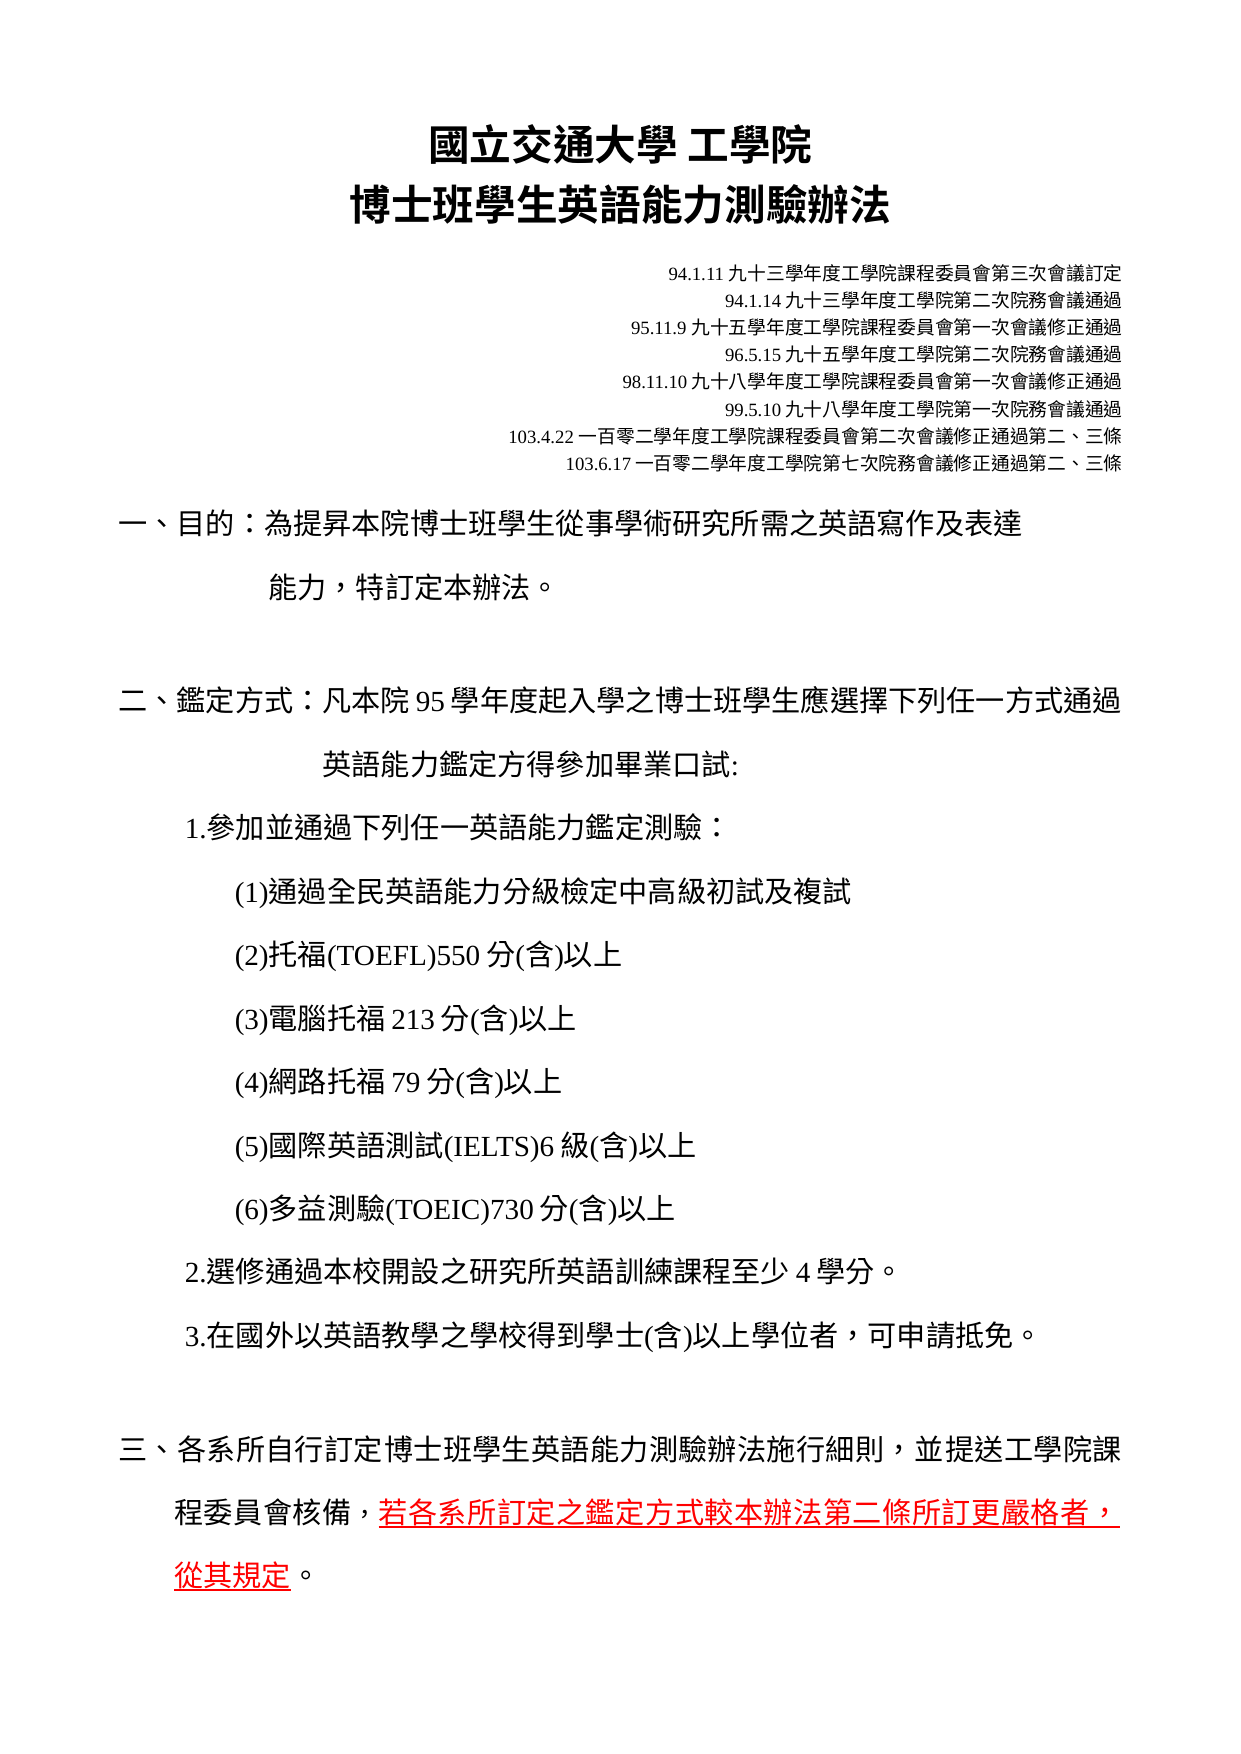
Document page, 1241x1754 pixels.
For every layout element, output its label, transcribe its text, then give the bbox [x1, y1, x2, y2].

text (1)通過全民英語能力分級檢定中高級初試及複試 [234, 868, 1159, 911]
text (6)多益測驗(TOEIC)730分(含)以上 [234, 1186, 1159, 1228]
text (3)電腦托福213分(含)以上 [234, 995, 1159, 1037]
text 103.4.22 一百零二學年度工學院課程委員會第二次會議修正通過第二、三條 [328, 421, 1122, 449]
text 2.選修通過本校開設之研究所英語訓練課程至少4學分。 [184, 1249, 1159, 1291]
text 能力，特訂定本辦法。 [268, 564, 1122, 607]
text 三、各系所自行訂定博士班學生英語能力測驗辦法施行細則，並提送工學院課程委員會核備，若各系所訂定之鑑定方式較本辦法第二條所訂更嚴格者，從其規定。 [118, 1426, 1122, 1595]
text 96.5.15九十五學年度工學院第二次院務會議通過 [328, 340, 1122, 367]
text 98.11.10九十八學年度工學院課程委員會第一次會議修正通過 [328, 367, 1122, 394]
text (5)國際英語測試(IELTS)6級(含)以上 [234, 1122, 1159, 1164]
text 103.6.17一百零二學年度工學院第七次院務會議修正通過第二、三條 [328, 449, 1122, 476]
text 博士班學生英語能力測驗辦法 [118, 172, 1122, 233]
text 99.5.10九十八學年度工學院第一次院務會議通過 [328, 394, 1122, 421]
text 95.11.9 九十五學年度工學院課程委員會第一次會議修正通過 [328, 313, 1122, 340]
text 國立交通大學 工學院 [118, 112, 1122, 172]
text 二、鑑定方式：凡本院95學年度起入學之博士班學生應選擇下列任一方式通過英語能力鑑定方得參加畢業口試: [118, 678, 1141, 784]
text 94.1.14九十三學年度工學院第二次院務會議通過 [328, 286, 1122, 313]
text 1.參加並通過下列任一英語能力鑑定測驗： [184, 805, 1159, 847]
text 3.在國外以英語教學之學校得到學士(含)以上學位者，可申請抵免。 [184, 1312, 1159, 1355]
text (2)托福(TOEFL)550分(含)以上 [234, 932, 1159, 974]
text 94.1.11 九十三學年度工學院課程委員會第三次會議訂定 [328, 258, 1122, 286]
text 一、目的：為提昇本院博士班學生從事學術研究所需之英語寫作及表達 [118, 501, 1122, 543]
text (4)網路托福79分(含)以上 [234, 1059, 1159, 1101]
